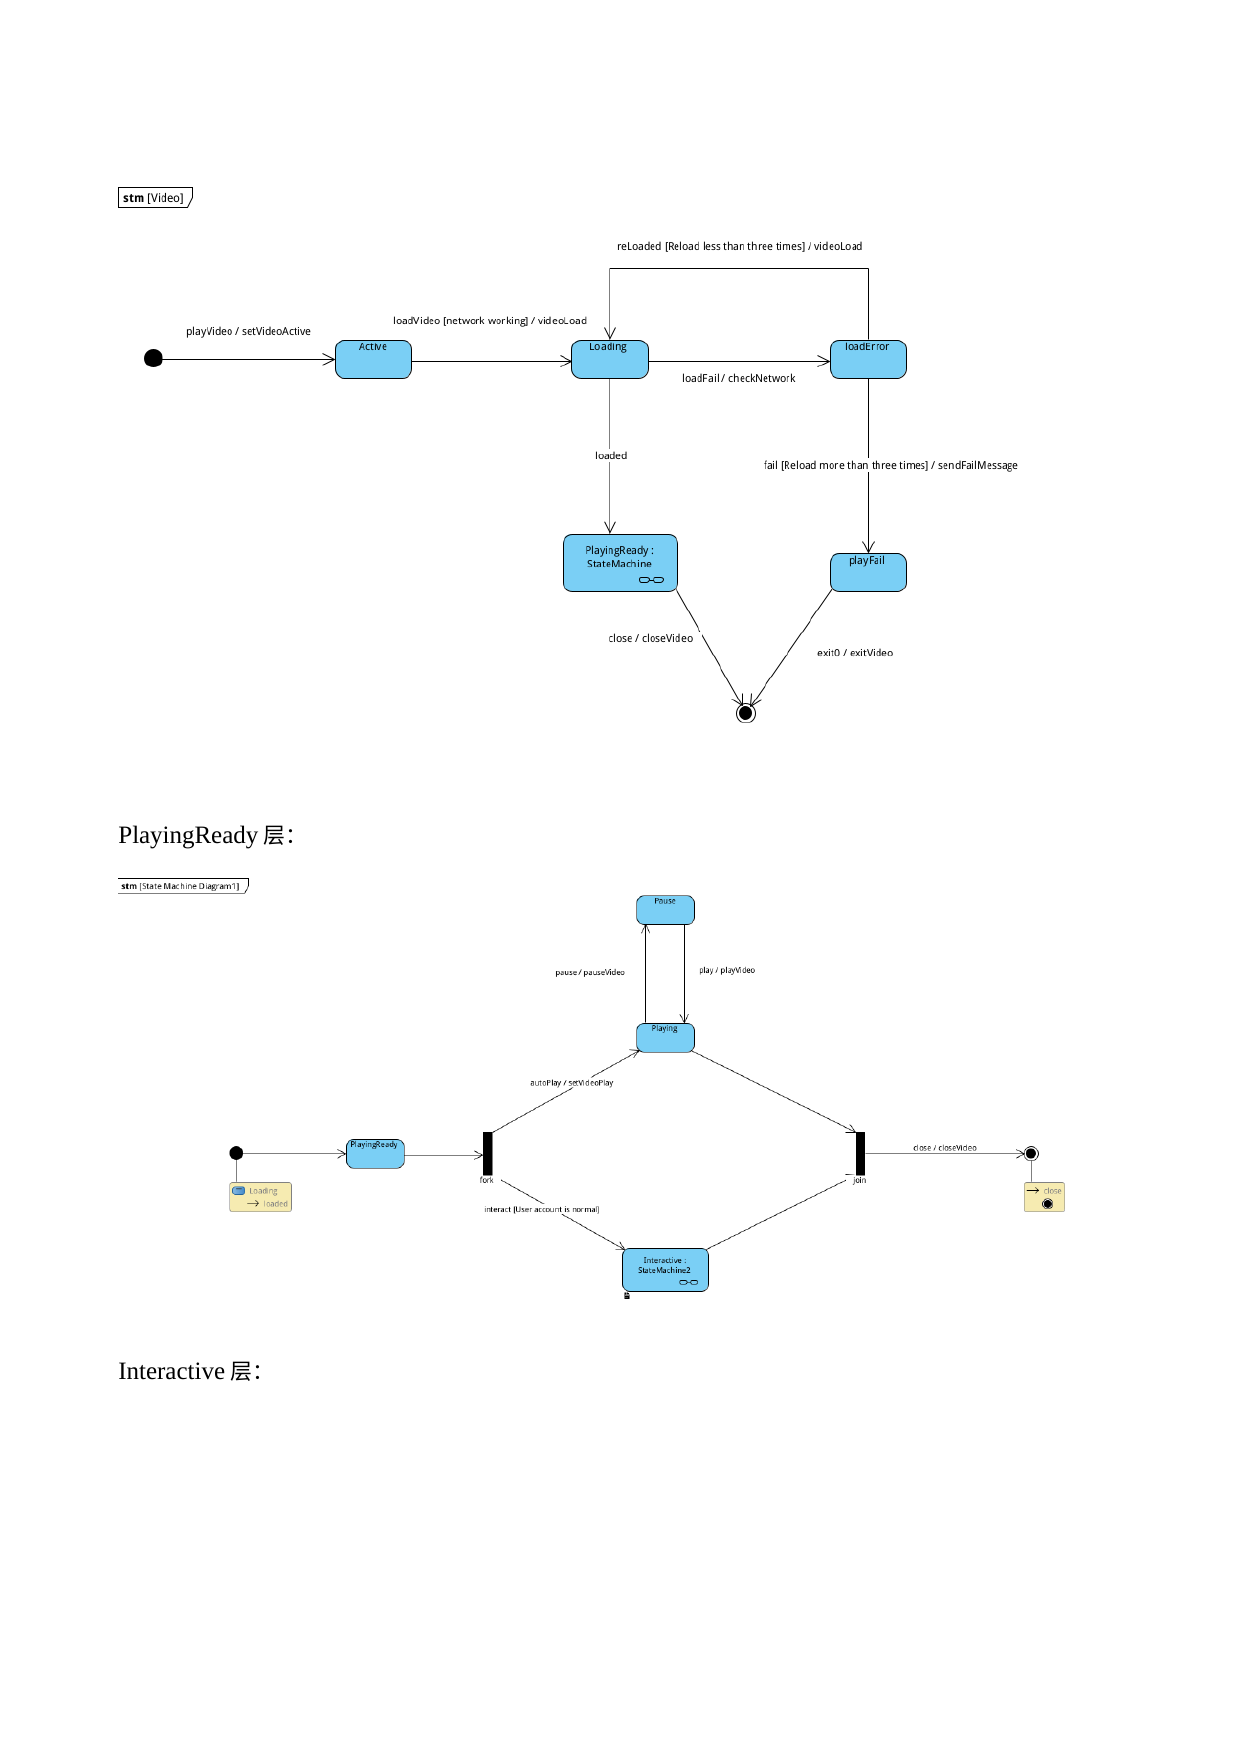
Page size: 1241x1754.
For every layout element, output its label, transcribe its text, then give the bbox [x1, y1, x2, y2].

text Interactive层： [118, 1354, 1122, 1385]
text PlayingReady层： [118, 818, 1122, 849]
picture [118, 187, 1123, 789]
picture [118, 878, 1123, 1325]
